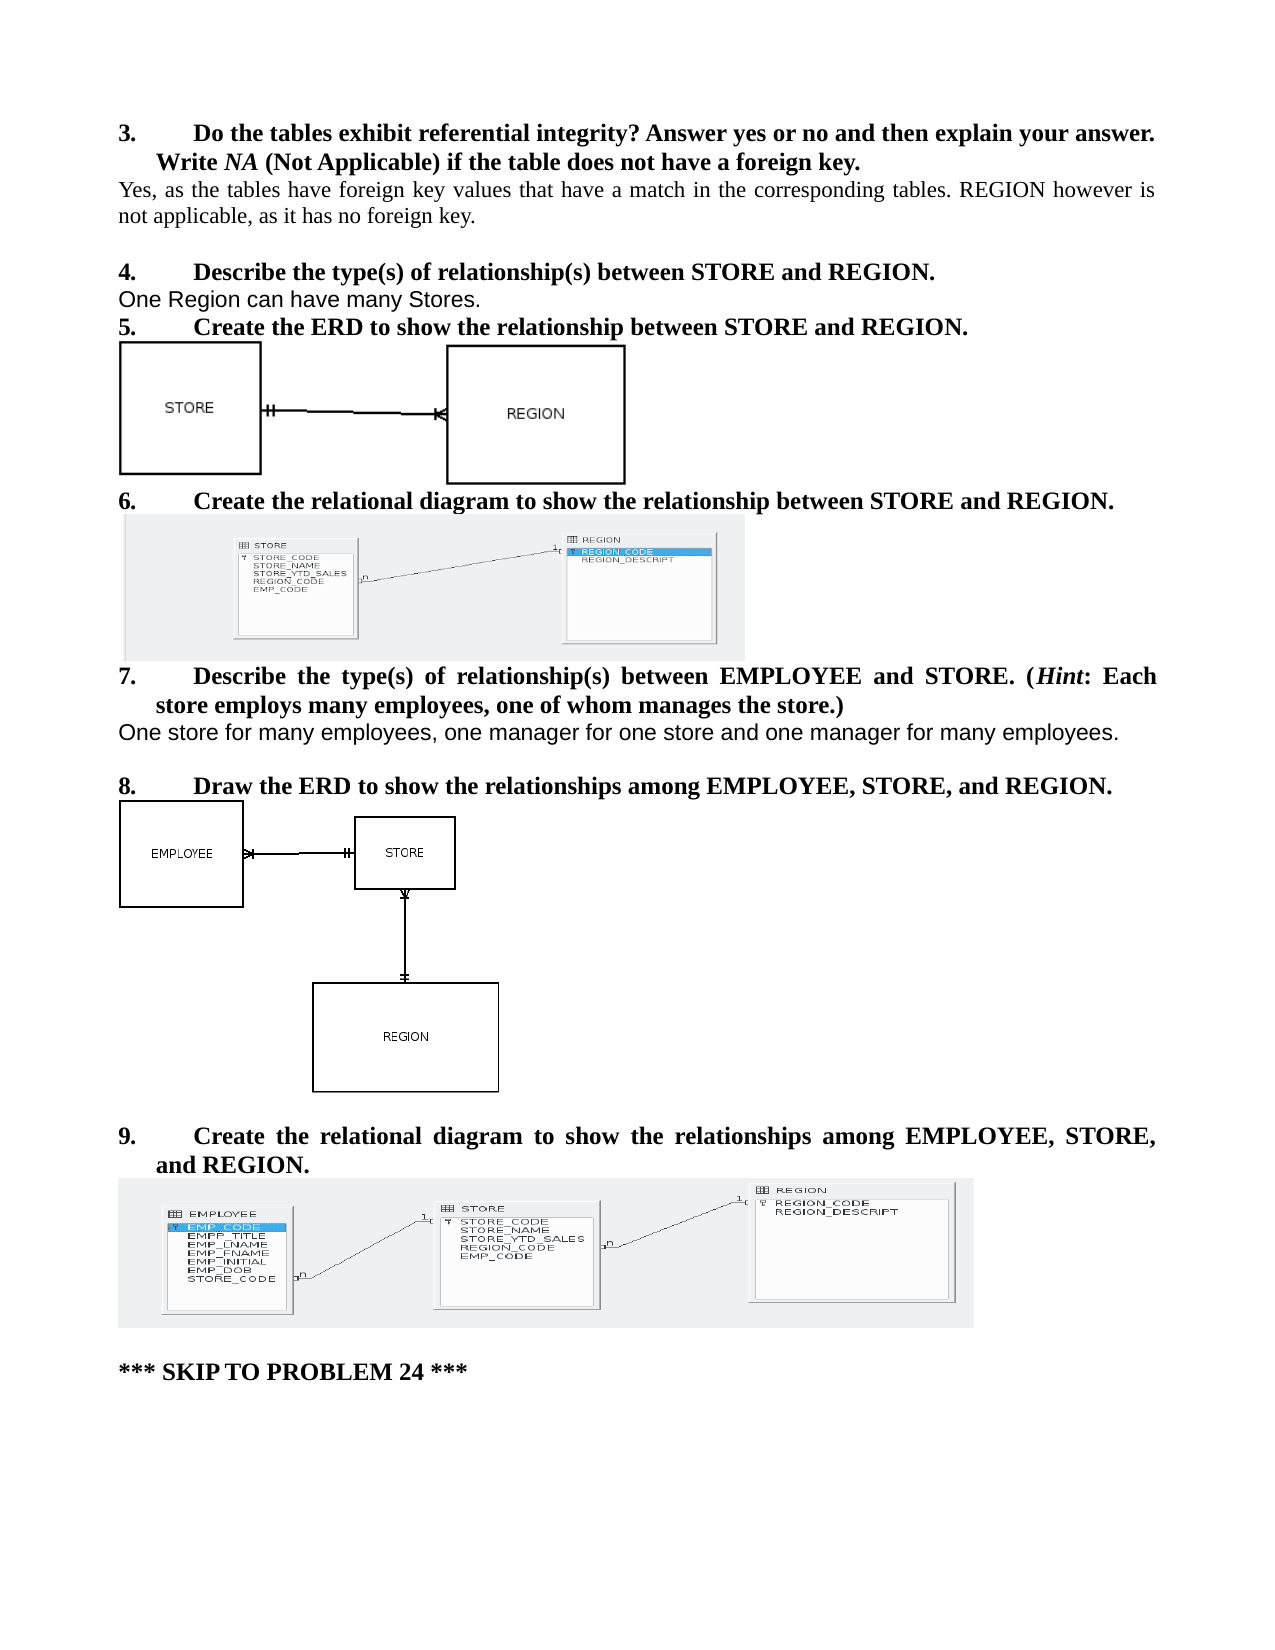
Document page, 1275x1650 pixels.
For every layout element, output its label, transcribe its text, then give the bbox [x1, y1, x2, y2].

picture [118, 1178, 974, 1328]
list One store for many employees, one manager for one store and one manager for many employees. [118, 718, 1157, 745]
list Describe the type(s) of relationship(s) between EMPLOYEE and STORE. (Hint: Each store employs many employees, one of whom manages the store.) [118, 661, 1157, 718]
list Create the relational diagram to show the relationships among EMPLOYEE, STORE, and REGION. [118, 1121, 1157, 1179]
picture [118, 800, 499, 1093]
list One Region can have many Stores. [118, 286, 1157, 312]
list Yes, as the tables have foreign key values that have a match in the corresponding tables. REGION however is not applicable, as it has no foreign key. [118, 176, 1157, 228]
list Create the ERD to show the relationship between STORE and REGION. [118, 312, 1157, 341]
list Draw the ERD to show the relationships among EMPLOYEE, STORE, and REGION. [118, 771, 1157, 800]
list Describe the type(s) of relationship(s) between STORE and REGION. [118, 257, 1157, 286]
list Do the tables exhibit referential integrity? Answer yes or no and then explain your answer. Write NA (Not Applicable) if the table does not have a foreign key. [118, 118, 1157, 176]
text *** SKIP TO PROBLEM 24 *** [118, 1357, 1157, 1386]
picture [118, 341, 627, 486]
list Create the relational diagram to show the relationship between STORE and REGION. [118, 486, 1157, 515]
